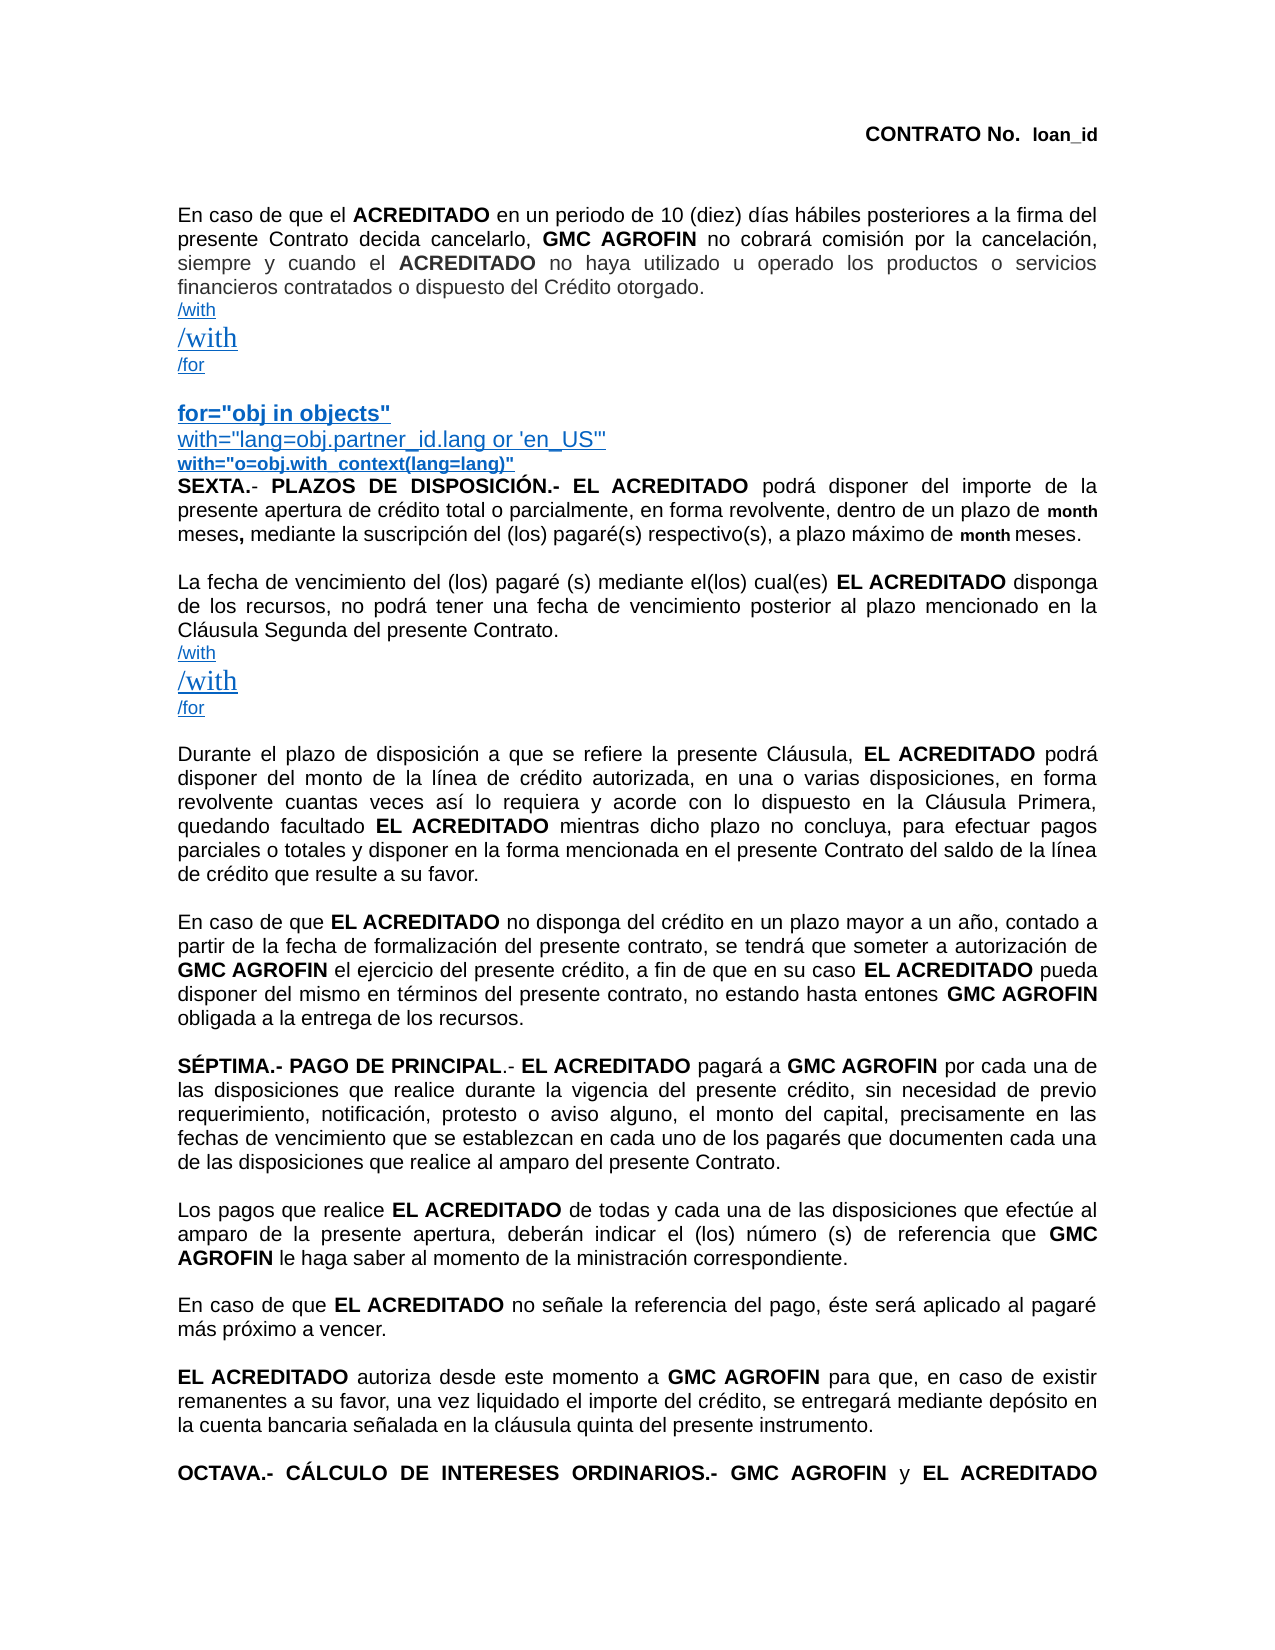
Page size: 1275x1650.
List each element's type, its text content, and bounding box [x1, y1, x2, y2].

text SEXTA.- PLAZOS DE DISPOSICIÓN.- EL ACREDITADO podrá disponer del importe de la presente apertura de crédito total o parcialmente, en forma revolvente, dentro de un plazo de month meses, mediante la suscripción del (los) pagaré(s) respectivo(s), a plazo máximo de month meses. [177, 474, 1098, 546]
text for="obj in objects" [177, 400, 1098, 426]
text Los pagos que realice EL ACREDITADO de todas y cada una de las disposiciones que efectúe al amparo de la presente apertura, deberán indicar el (los) número (s) de referencia que GMC AGROFIN le haga saber al momento de la ministración correspondiente. [177, 1197, 1098, 1269]
text /for [177, 354, 1098, 376]
text /with [177, 642, 1098, 663]
text with="lang=obj.partner_id.lang or 'en_US'" [177, 426, 1098, 452]
text /with [177, 321, 1098, 354]
text /with [177, 299, 1098, 321]
text SÉPTIMA.- PAGO DE PRINCIPAL.- EL ACREDITADO pagará a GMC AGROFIN por cada una de las disposiciones que realice durante la vigencia del presente crédito, sin necesidad de previo requerimiento, notificación, protesto o aviso alguno, el monto del capital, precisamente en las fechas de vencimiento que se establezcan en cada uno de los pagarés que documenten cada una de las disposiciones que realice al amparo del presente Contrato. [177, 1054, 1098, 1173]
text OCTAVA.- CÁLCULO DE INTERESES ORDINARIOS.- GMC AGROFIN y EL ACREDITADO [177, 1461, 1098, 1485]
text Durante el plazo de disposición a que se refiere la presente Cláusula, EL ACREDITADO podrá disponer del monto de la línea de crédito autorizada, en una o varias disposiciones, en forma revolvente cuantas veces así lo requiera y acorde con lo dispuesto en la Cláusula Primera, quedando facultado EL ACREDITADO mientras dicho plazo no concluya, para efectuar pagos parciales o totales y disponer en la forma mencionada en el presente Contrato del saldo de la línea de crédito que resulte a su favor. [177, 742, 1098, 886]
text En caso de que el ACREDITADO en un periodo de 10 (diez) días hábiles posteriores a la firma del presente Contrato decida cancelarlo, GMC AGROFIN no cobrará comisión por la cancelación, siempre y cuando el ACREDITADO no haya utilizado u operado los productos o servicios financieros contratados o dispuesto del Crédito otorgado. [177, 203, 1098, 299]
text En caso de que EL ACREDITADO no disponga del crédito en un plazo mayor a un año, contado a partir de la fecha de formalización del presente contrato, se tendrá que someter a autorización de GMC AGROFIN el ejercicio del presente crédito, a fin de que en su caso EL ACREDITADO pueda disponer del mismo en términos del presente contrato, no estando hasta entones GMC AGROFIN obligada a la entrega de los recursos. [177, 910, 1098, 1030]
text EL ACREDITADO autoriza desde este momento a GMC AGROFIN para que, en caso de existir remanentes a su favor, una vez liquidado el importe del crédito, se entregará mediante depósito en la cuenta bancaria señalada en la cláusula quinta del presente instrumento. [177, 1365, 1098, 1437]
text with="o=obj.with_context(lang=lang)" [177, 452, 1098, 474]
text La fecha de vencimiento del (los) pagaré (s) mediante el(los) cual(es) EL ACREDITADO disponga de los recursos, no podrá tener una fecha de vencimiento posterior al plazo mencionado en la Cláusula Segunda del presente Contrato. [177, 570, 1098, 642]
text /with [177, 663, 1098, 697]
text /for [177, 697, 1098, 718]
text En caso de que EL ACREDITADO no señale la referencia del pago, éste será aplicado al pagaré más próximo a vencer. [177, 1293, 1098, 1341]
